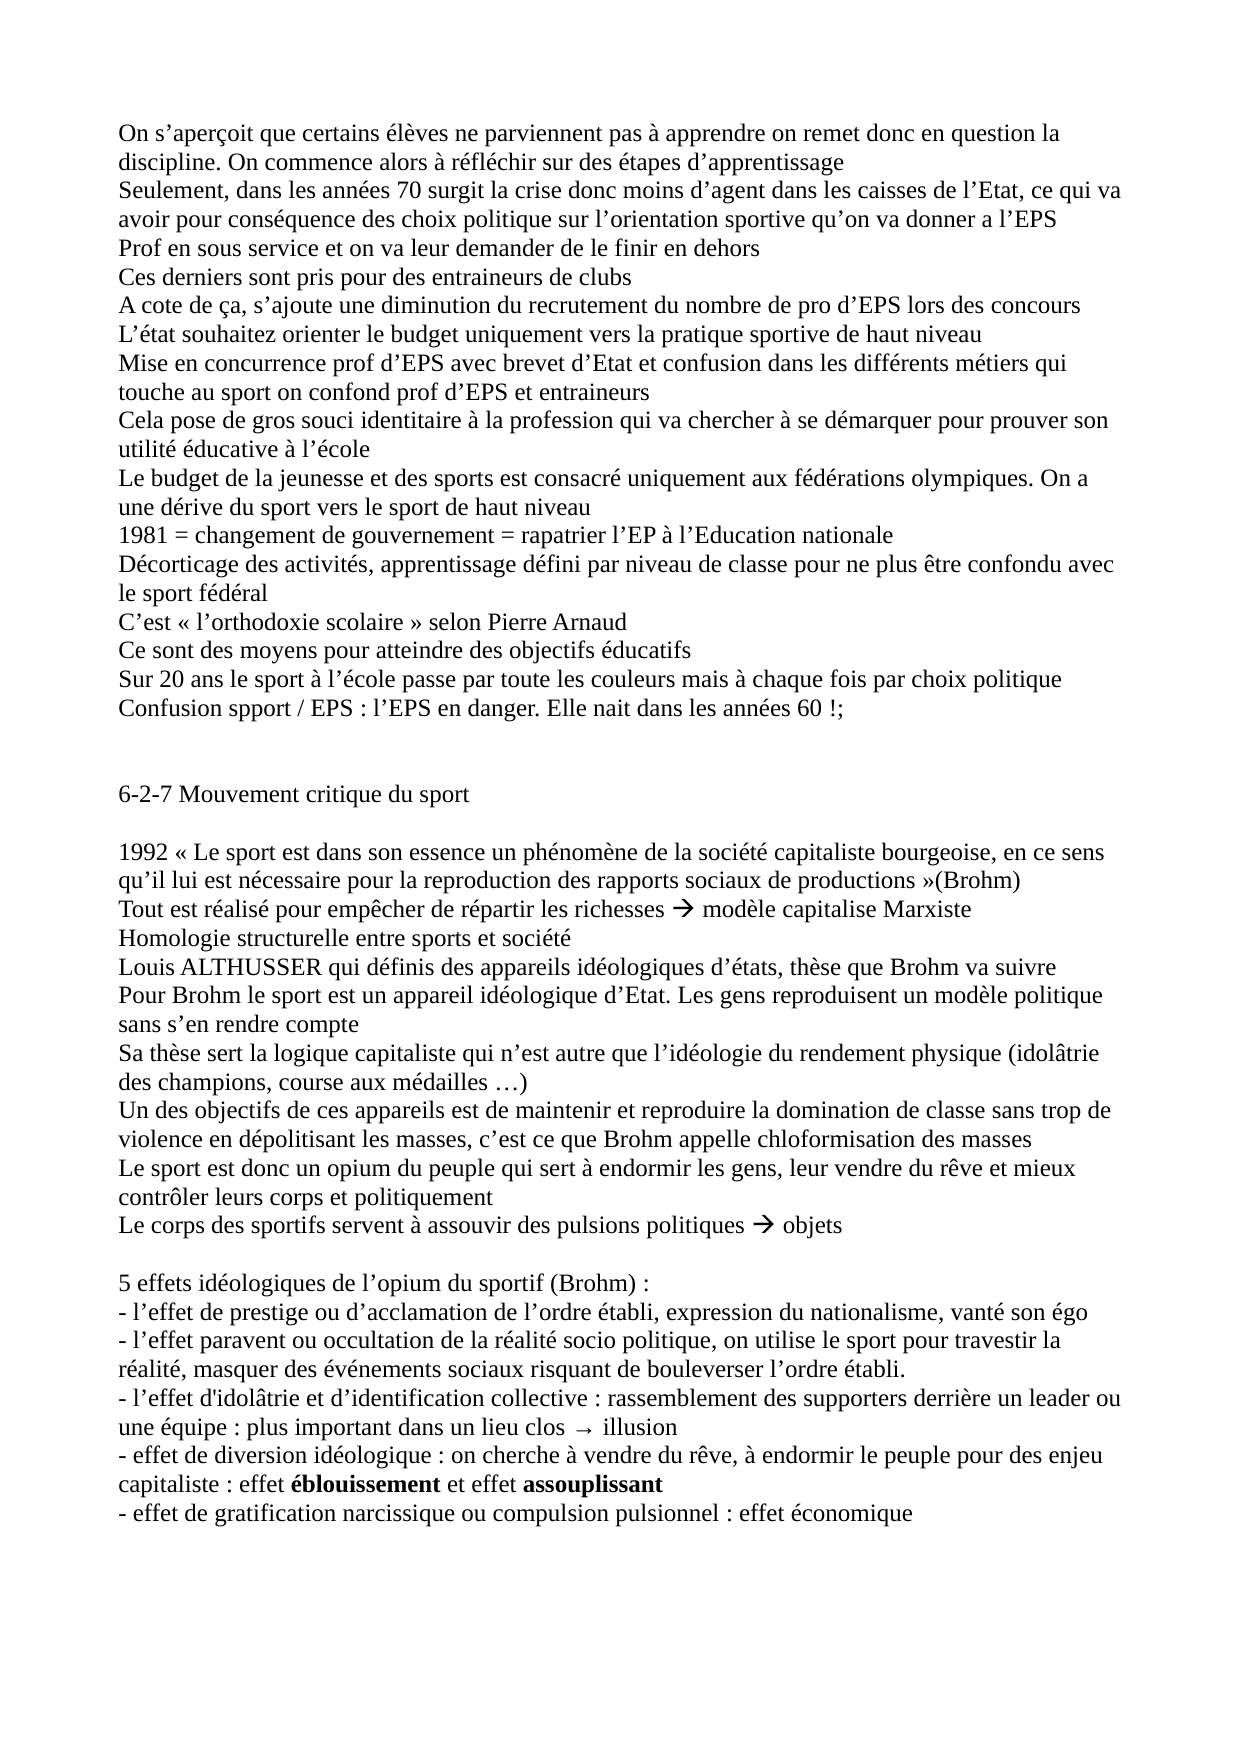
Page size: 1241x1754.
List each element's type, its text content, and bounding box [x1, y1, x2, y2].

text 1992 « Le sport est dans son essence un phénomène de la société capitaliste bourgeoise, en ce sens qu’il lui est nécessaire pour la reproduction des rapports sociaux de productions »(Brohm) [118, 837, 1122, 894]
text Le corps des sportifs servent à assouvir des pulsions politiques  objets [118, 1211, 1122, 1239]
text 1981 = changement de gouvernement = rapatrier l’EP à l’Education nationale [118, 521, 1122, 549]
text Sa thèse sert la logique capitaliste qui n’est autre que l’idéologie du rendement physique (idolâtrie des champions, course aux médailles …) [118, 1038, 1122, 1096]
text Le sport est donc un opium du peuple qui sert à endormir les gens, leur vendre du rêve et mieux contrôler leurs corps et politiquement [118, 1153, 1122, 1211]
text A cote de ça, s’ajoute une diminution du recrutement du nombre de pro d’EPS lors des concours [118, 291, 1122, 319]
text - effet de gratification narcissique ou compulsion pulsionnel : effet économique [118, 1498, 1122, 1527]
text Ce sont des moyens pour atteindre des objectifs éducatifs [118, 636, 1122, 664]
text L’état souhaitez orienter le budget uniquement vers la pratique sportive de haut niveau [118, 319, 1122, 348]
text Mise en concurrence prof d’EPS avec brevet d’Etat et confusion dans les différents métiers qui touche au sport on confond prof d’EPS et entraineurs [118, 348, 1122, 406]
text Cela pose de gros souci identitaire à la profession qui va chercher à se démarquer pour prouver son utilité éducative à l’école [118, 406, 1122, 463]
text - l’effet paravent ou occultation de la réalité socio politique, on utilise le sport pour travestir la réalité, masquer des événements sociaux risquant de bouleverser l’ordre établi. [118, 1326, 1122, 1383]
text Confusion spport / EPS : l’EPS en danger. Elle nait dans les années 60 !; [118, 693, 1122, 722]
text Pour Brohm le sport est un appareil idéologique d’Etat. Les gens reproduisent un modèle politique sans s’en rendre compte [118, 981, 1122, 1038]
text 6-2-7 Mouvement critique du sport [118, 779, 1122, 808]
text - effet de diversion idéologique : on cherche à vendre du rêve, à endormir le peuple pour des enjeu capitaliste : effet éblouissement et effet assouplissant [118, 1441, 1122, 1498]
text On s’aperçoit que certains élèves ne parviennent pas à apprendre on remet donc en question la discipline. On commence alors à réfléchir sur des étapes d’apprentissage [118, 118, 1122, 176]
text Sur 20 ans le sport à l’école passe par toute les couleurs mais à chaque fois par choix politique [118, 664, 1122, 693]
text Tout est réalisé pour empêcher de répartir les richesses  modèle capitalise Marxiste [118, 894, 1122, 923]
text Louis ALTHUSSER qui définis des appareils idéologiques d’états, thèse que Brohm va suivre [118, 952, 1122, 981]
text Décorticage des activités, apprentissage défini par niveau de classe pour ne plus être confondu avec le sport fédéral [118, 549, 1122, 607]
text Ces derniers sont pris pour des entraineurs de clubs [118, 262, 1122, 291]
text - l’effet de prestige ou d’acclamation de l’ordre établi, expression du nationalisme, vanté son égo [118, 1297, 1122, 1326]
text Seulement, dans les années 70 surgit la crise donc moins d’agent dans les caisses de l’Etat, ce qui va avoir pour conséquence des choix politique sur l’orientation sportive qu’on va donner a l’EPS [118, 176, 1122, 233]
text - l’effet d'idolâtrie et d’identification collective : rassemblement des supporters derrière un leader ou une équipe : plus important dans un lieu clos → illusion [118, 1383, 1122, 1441]
text Le budget de la jeunesse et des sports est consacré uniquement aux fédérations olympiques. On a une dérive du sport vers le sport de haut niveau [118, 463, 1122, 521]
text Prof en sous service et on va leur demander de le finir en dehors [118, 233, 1122, 262]
text 5 effets idéologiques de l’opium du sportif (Brohm) : [118, 1268, 1122, 1297]
text Un des objectifs de ces appareils est de maintenir et reproduire la domination de classe sans trop de violence en dépolitisant les masses, c’est ce que Brohm appelle chloformisation des masses [118, 1096, 1122, 1153]
text Homologie structurelle entre sports et société [118, 923, 1122, 952]
text C’est « l’orthodoxie scolaire » selon Pierre Arnaud [118, 607, 1122, 636]
